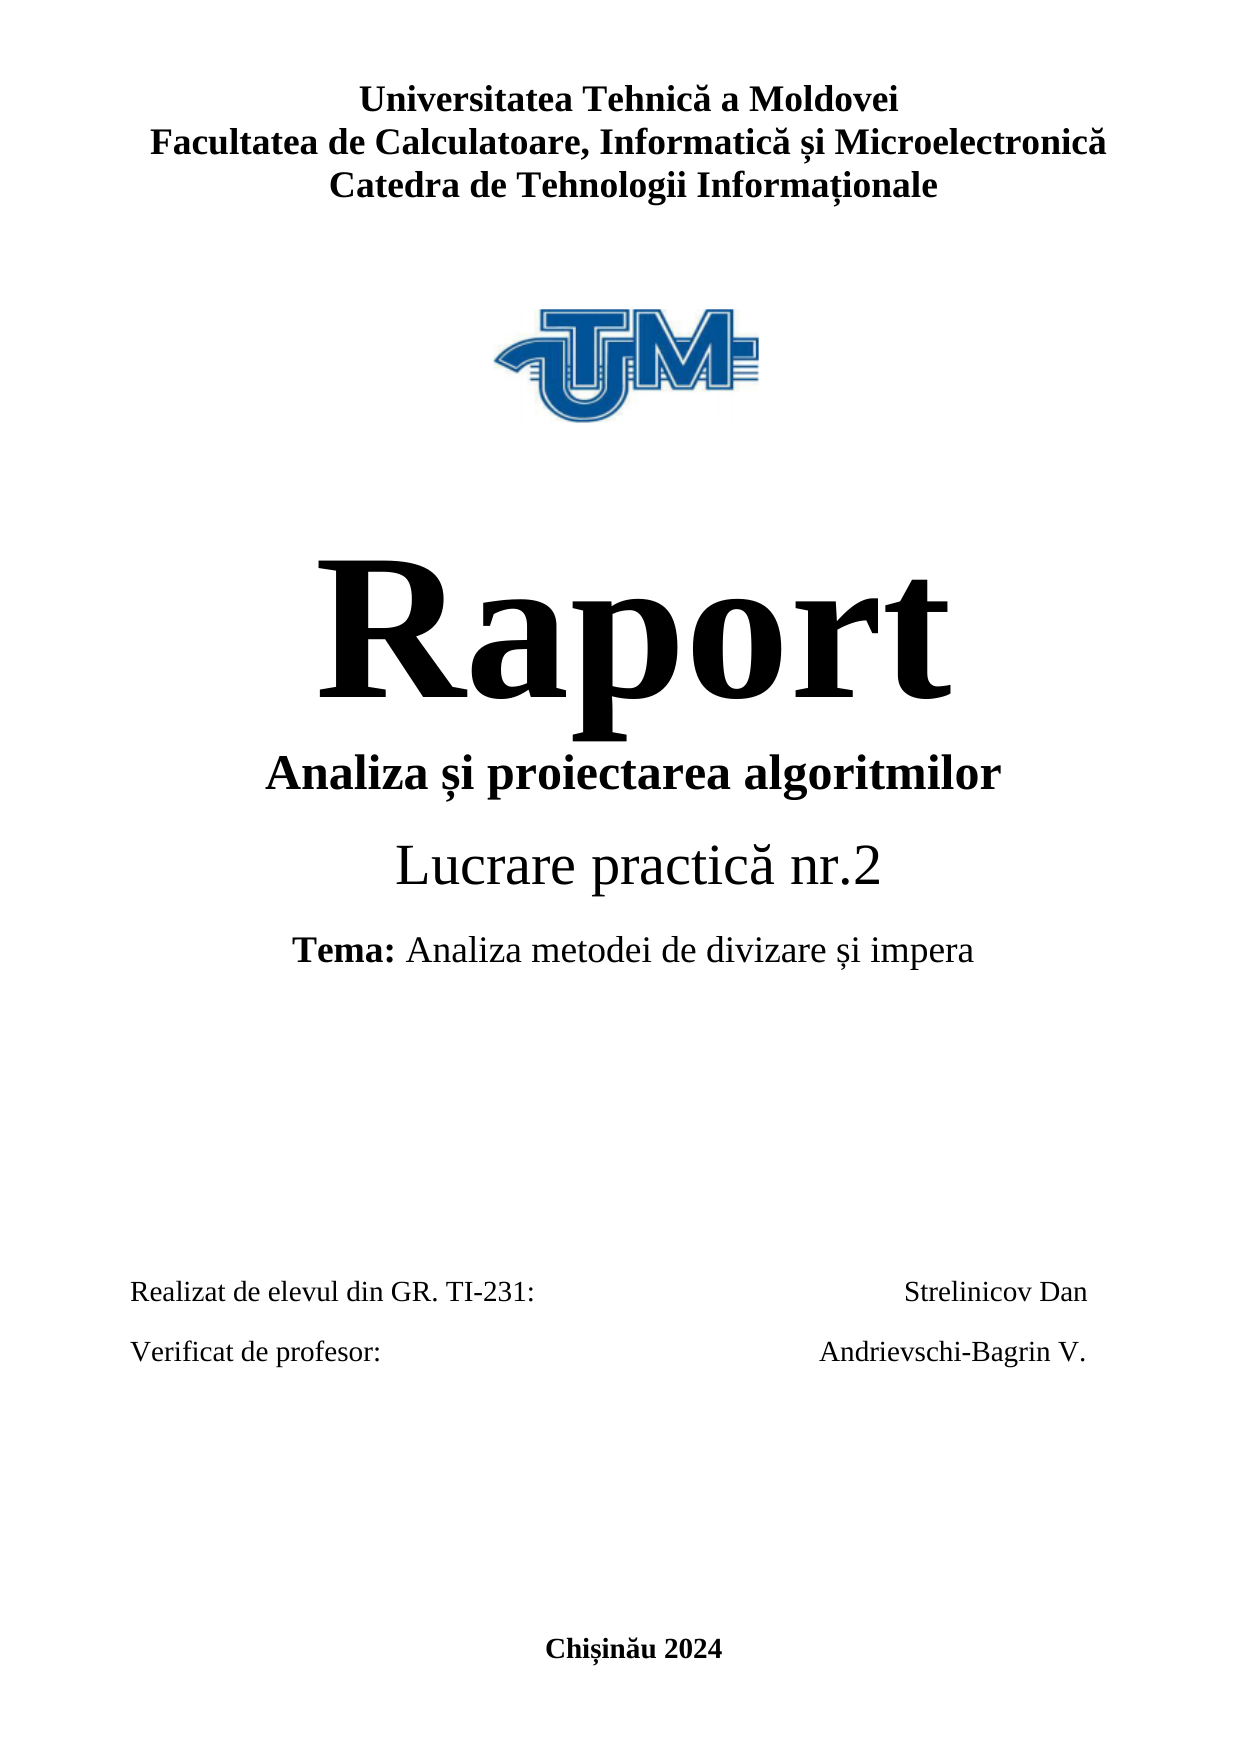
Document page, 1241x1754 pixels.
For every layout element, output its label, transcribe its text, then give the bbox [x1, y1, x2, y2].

text Tema: Analiza metodei de divizare și impera [130, 928, 1137, 971]
text Lucrare practică nr.2 [130, 830, 1137, 897]
text Raport [130, 503, 1137, 743]
text Chișinău 2024 [130, 1631, 1137, 1664]
text Verificat de profesor: Andrievschi-Bagrin V. [130, 1334, 1137, 1367]
text Analiza și proiectarea algoritmilor [130, 743, 1137, 800]
text Universitatea Tehnică a Moldovei Facultatea de Calculatoare, Informatică și Microelectronică Catedra de Tehnologii Informaționale [130, 76, 1137, 206]
text Realizat de elevul din GR. TI-231: Strelinicov Dan [130, 1274, 1137, 1308]
